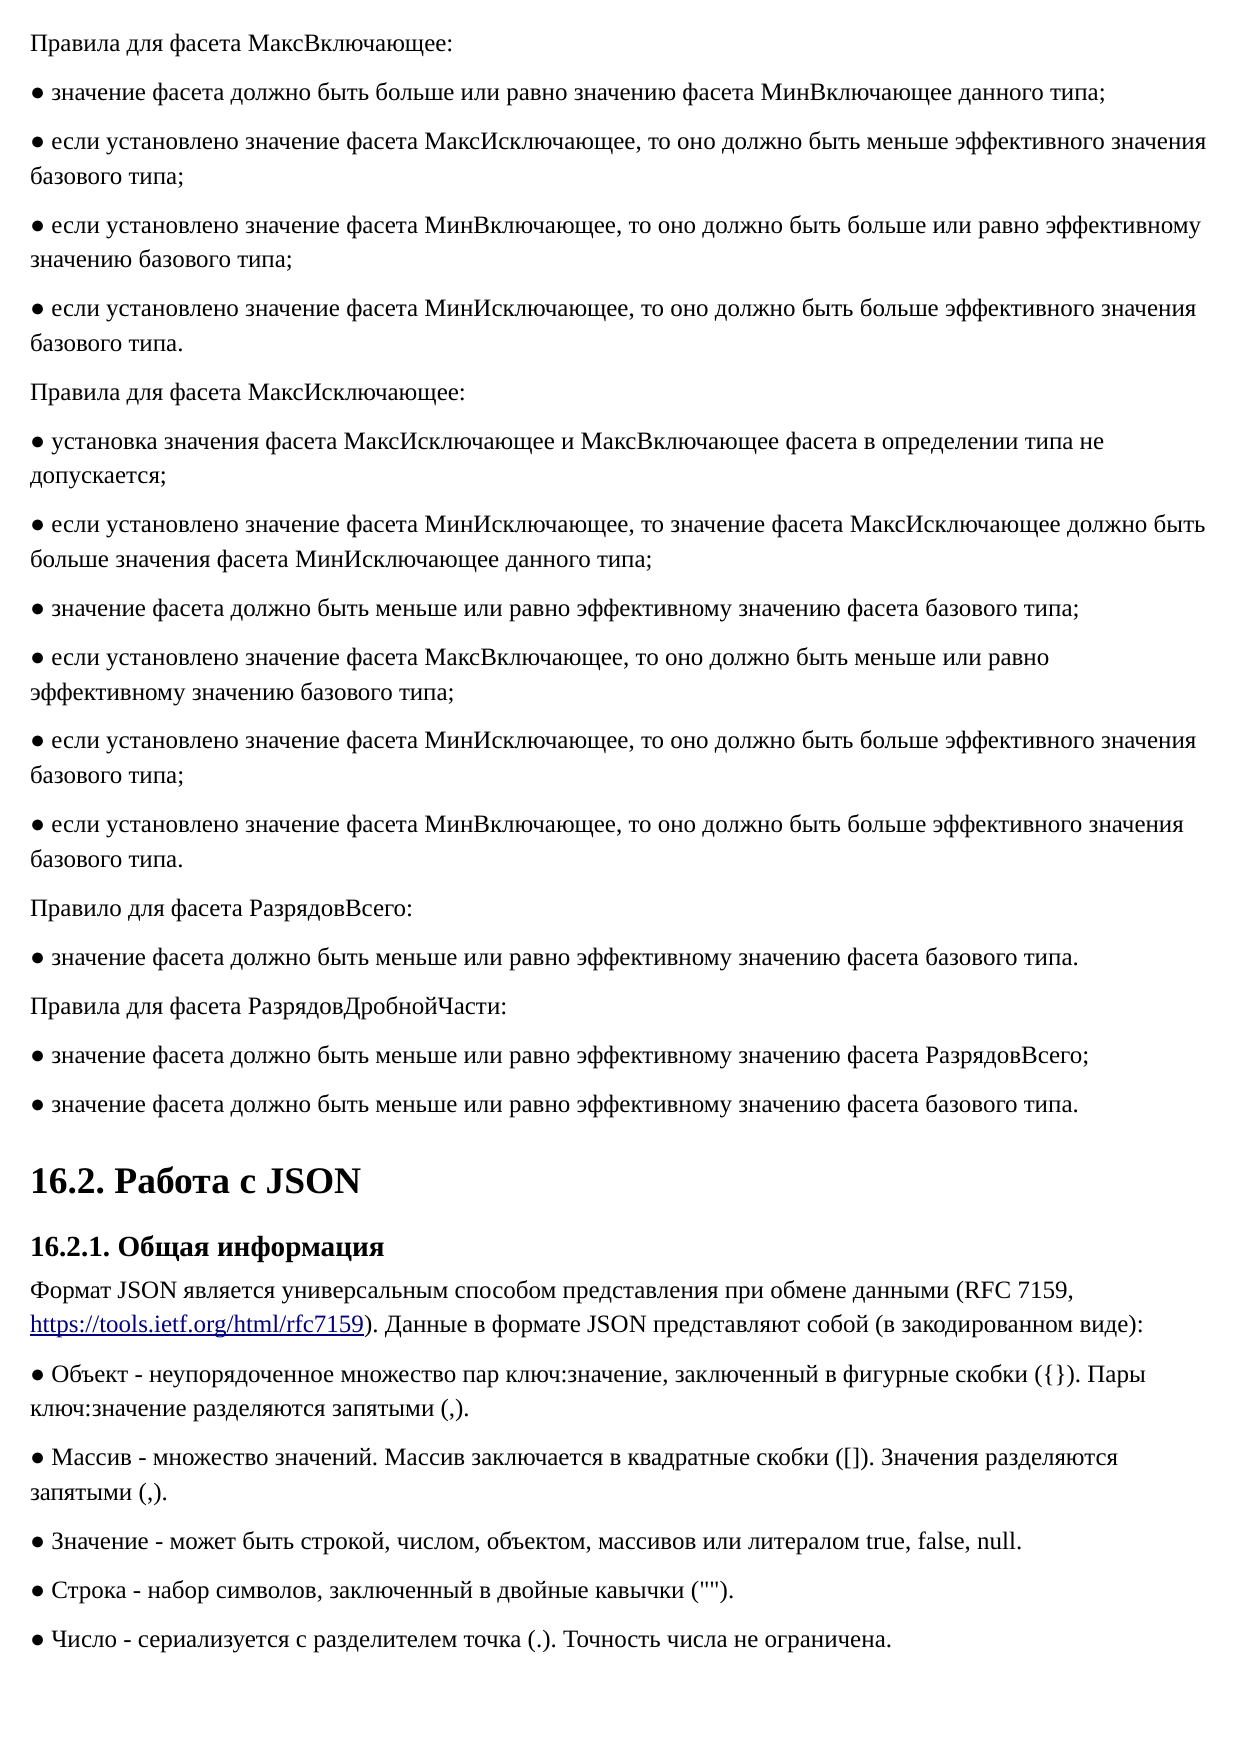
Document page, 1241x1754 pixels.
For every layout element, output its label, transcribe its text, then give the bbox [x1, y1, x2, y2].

text ● Массив ‑ множество значений. Массив заключается в квадратные скобки ([]). Значения разделяются запятыми (,). [30, 1442, 1211, 1505]
text ● если установлено значение фасета МинИсключающее, то значение фасета МаксИсключающее должно быть больше значения фасета МинИсключающее данного типа; [30, 509, 1211, 573]
text ● Значение ‑ может быть строкой, числом, объектом, массивов или литералом true, false, null. [30, 1526, 1211, 1554]
text ● если установлено значение фасета МинИсключающее, то оно должно быть больше эффективного значения базового типа. [30, 293, 1211, 357]
text ● если установлено значение фасета МаксВключающее, то оно должно быть меньше или равно эффективному значению базового типа; [30, 642, 1211, 705]
text ● значение фасета должно быть меньше или равно эффективному значению фасета базового типа; [30, 593, 1211, 622]
text ● значение фасета должно быть меньше или равно эффективному значению фасета базового типа. [30, 1089, 1211, 1118]
subtitle 16.2.1. Общая информация [30, 1229, 1211, 1263]
text Формат JSON является универсальным способом представления при обмене данными (RFC 7159, https://tools.ietf.org/html/rfc7159). Данные в формате JSON представляют собой (в закодированном виде): [30, 1275, 1211, 1338]
text Правило для фасета РазрядовВсего: [30, 893, 1211, 921]
text ● если установлено значение фасета МинВключающее, то оно должно быть больше эффективного значения базового типа. [30, 809, 1211, 872]
text ● если установлено значение фасета МинИсключающее, то оно должно быть больше эффективного значения базового типа; [30, 726, 1211, 789]
text ● значение фасета должно быть меньше или равно эффективному значению фасета РазрядовВсего; [30, 1040, 1211, 1069]
text Правила для фасета МаксВключающее: [30, 28, 1211, 57]
text ● Объект ‑ неупорядоченное множество пар ключ:значение, заключенный в фигурные скобки ({}). Пары ключ:значение разделяются запятыми (,). [30, 1359, 1211, 1422]
text ● Число ‑ сериализуется с разделителем точка (.). Точность числа не ограничена. [30, 1624, 1211, 1653]
subtitle 16.2. Работа с JSON [30, 1159, 1211, 1202]
text ● значение фасета должно быть больше или равно значению фасета МинВключающее данного типа; [30, 77, 1211, 106]
text ● если установлено значение фасета МаксИсключающее, то оно должно быть меньше эффективного значения базового типа; [30, 126, 1211, 189]
text Правила для фасета МаксИсключающее: [30, 377, 1211, 406]
text ● Строка ‑ набор символов, заключенный в двойные кавычки (""). [30, 1575, 1211, 1603]
text Правила для фасета РазрядовДробнойЧасти: [30, 991, 1211, 1019]
text ● установка значения фасета МаксИсключающее и МаксВключающее фасета в определении типа не допускается; [30, 426, 1211, 489]
text ● если установлено значение фасета МинВключающее, то оно должно быть больше или равно эффективному значению базового типа; [30, 210, 1211, 273]
text ● значение фасета должно быть меньше или равно эффективному значению фасета базового типа. [30, 942, 1211, 971]
